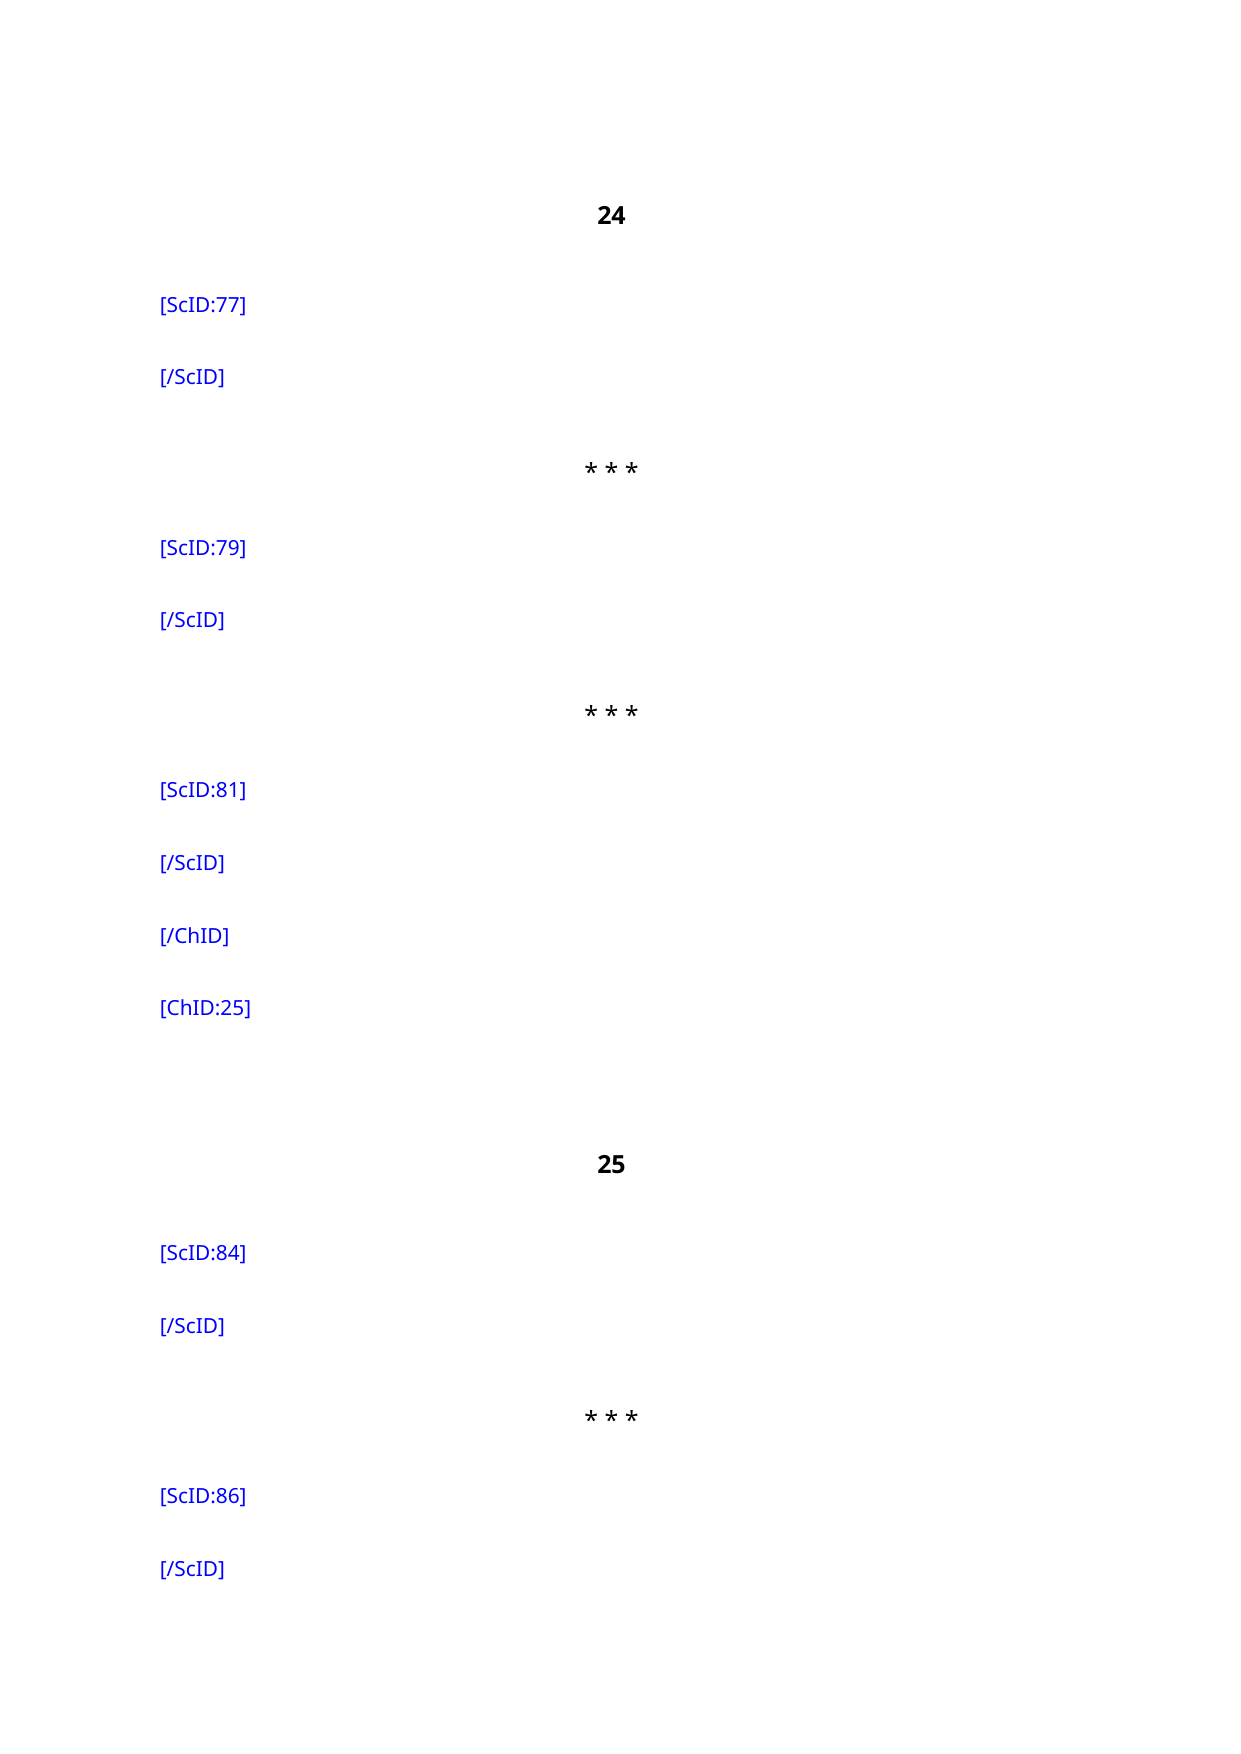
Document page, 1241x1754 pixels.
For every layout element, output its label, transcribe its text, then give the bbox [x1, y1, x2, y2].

subtitle 24 [159, 189, 1063, 232]
text [/ScID] [159, 1539, 1063, 1582]
text [/ScID] [159, 348, 1063, 391]
text [/ChID] [159, 906, 1063, 949]
subtitle * * * [159, 445, 1063, 488]
text [ScID:86] [159, 1467, 1063, 1510]
text [/ScID] [159, 833, 1063, 877]
subtitle * * * [159, 1394, 1063, 1437]
text [ChID:25] [159, 979, 1063, 1022]
subtitle * * * [159, 688, 1063, 731]
text [/ScID] [159, 591, 1063, 634]
text [ScID:77] [159, 275, 1063, 318]
text [ScID:84] [159, 1224, 1063, 1267]
text [/ScID] [159, 1296, 1063, 1339]
text [ScID:79] [159, 518, 1063, 561]
subtitle 25 [159, 1137, 1063, 1181]
text [ScID:81] [159, 761, 1063, 804]
